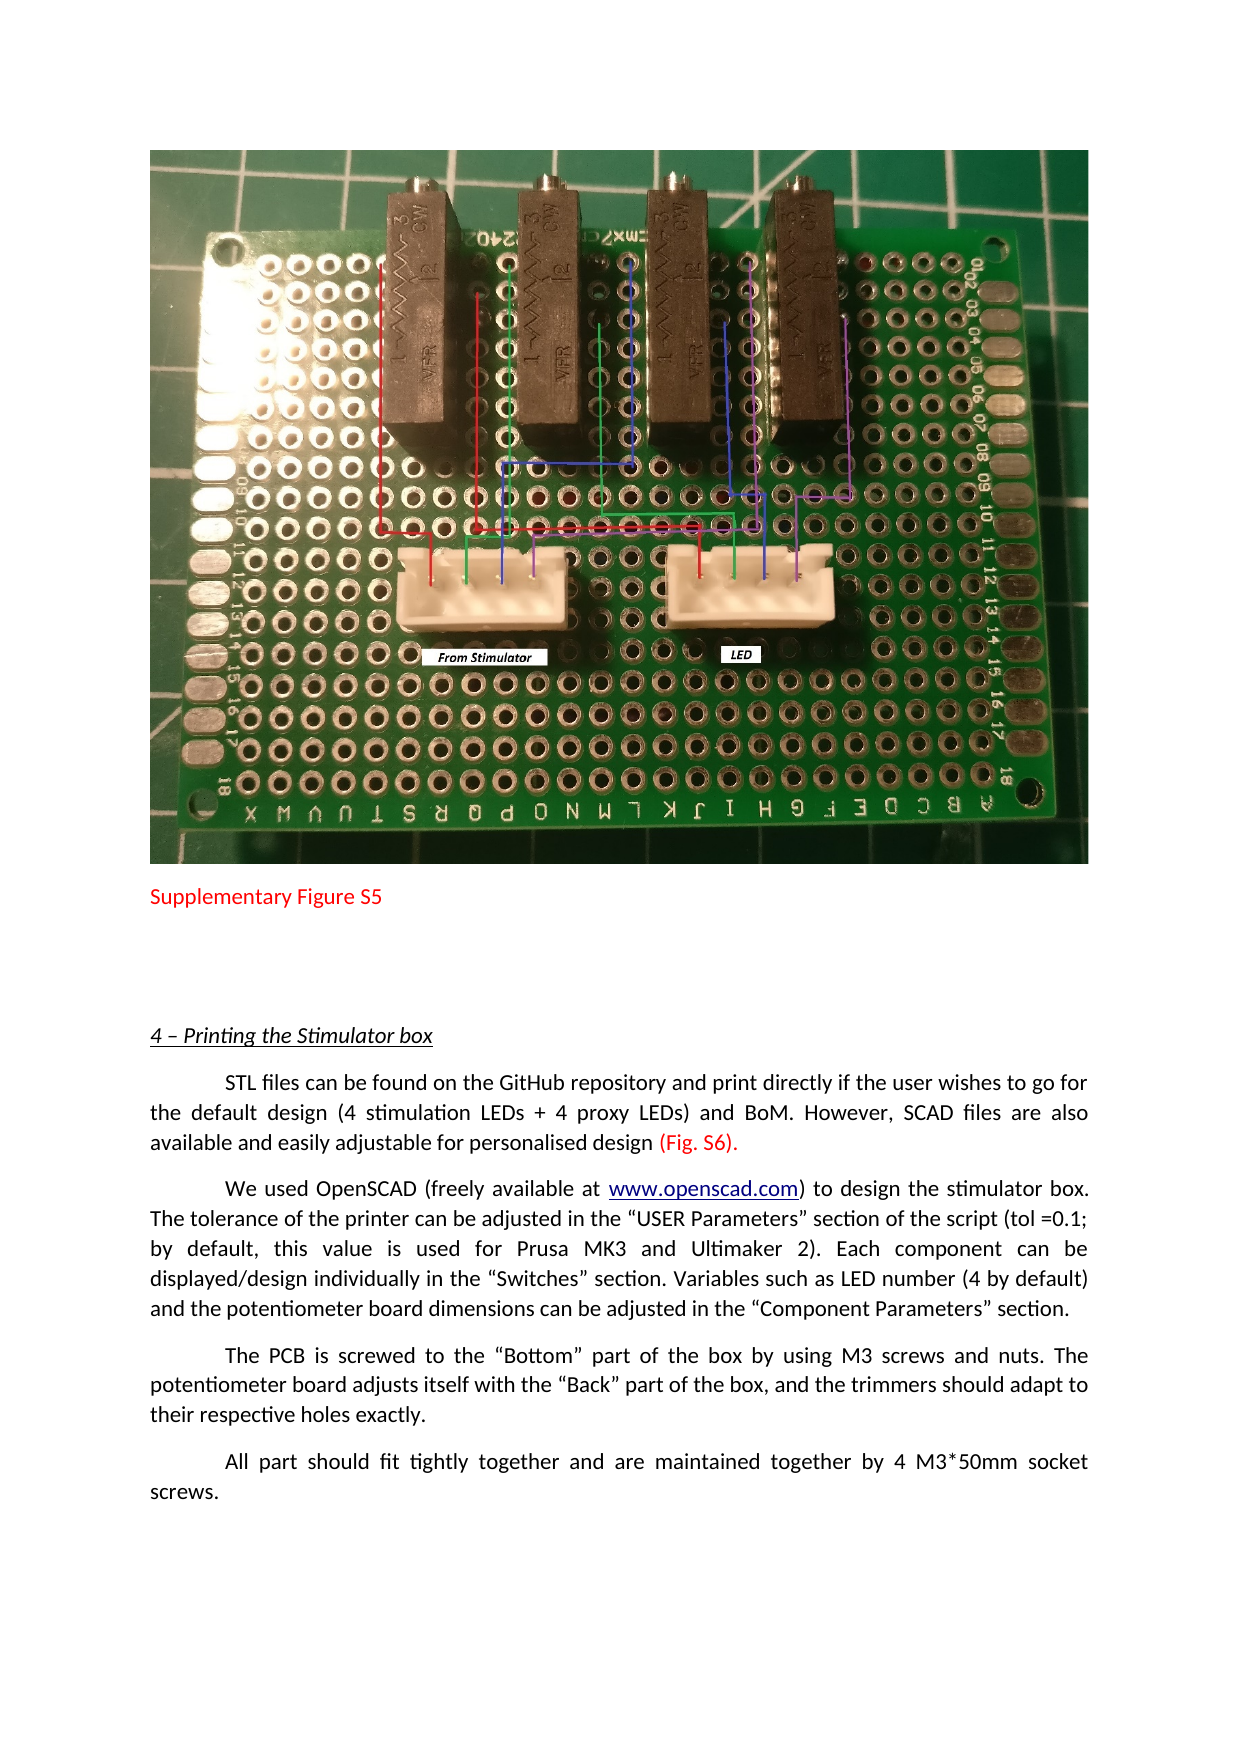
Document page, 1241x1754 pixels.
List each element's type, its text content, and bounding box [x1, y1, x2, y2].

text Supplementary Figure S5 [150, 882, 1090, 910]
text STL files can be found on the GitHub repository and print directly if the user wishes to go for the default design (4 stimulation LEDs + 4 proxy LEDs) and BoM. However, SCAD files are also available and easily adjustable for personalised design (Fig. S6). [150, 1068, 1090, 1156]
text The PCB is screwed to the “Bottom” part of the box by using M3 screws and nuts. The potentiometer board adjusts itself with the “Back” part of the box, and the trimmers should adapt to their respective holes exactly. [150, 1341, 1090, 1428]
text All part should fit tightly together and are maintained together by 4 M3*50mm socket screws. [150, 1447, 1090, 1505]
text 4 – Printing the Stimulator box [150, 1022, 1090, 1050]
text We used OpenSCAD (freely available at www.openscad.com) to design the stimulator box. The tolerance of the printer can be adjusted in the “USER Parameters” section of the script (tol =0.1; by default, this value is used for Prusa MK3 and Ultimaker 2). Each component can be displayed/design individually in the “Switches” section. Variables such as LED number (4 by default) and the potentiometer board dimensions can be adjusted in the “Component Parameters” section. [150, 1174, 1090, 1322]
